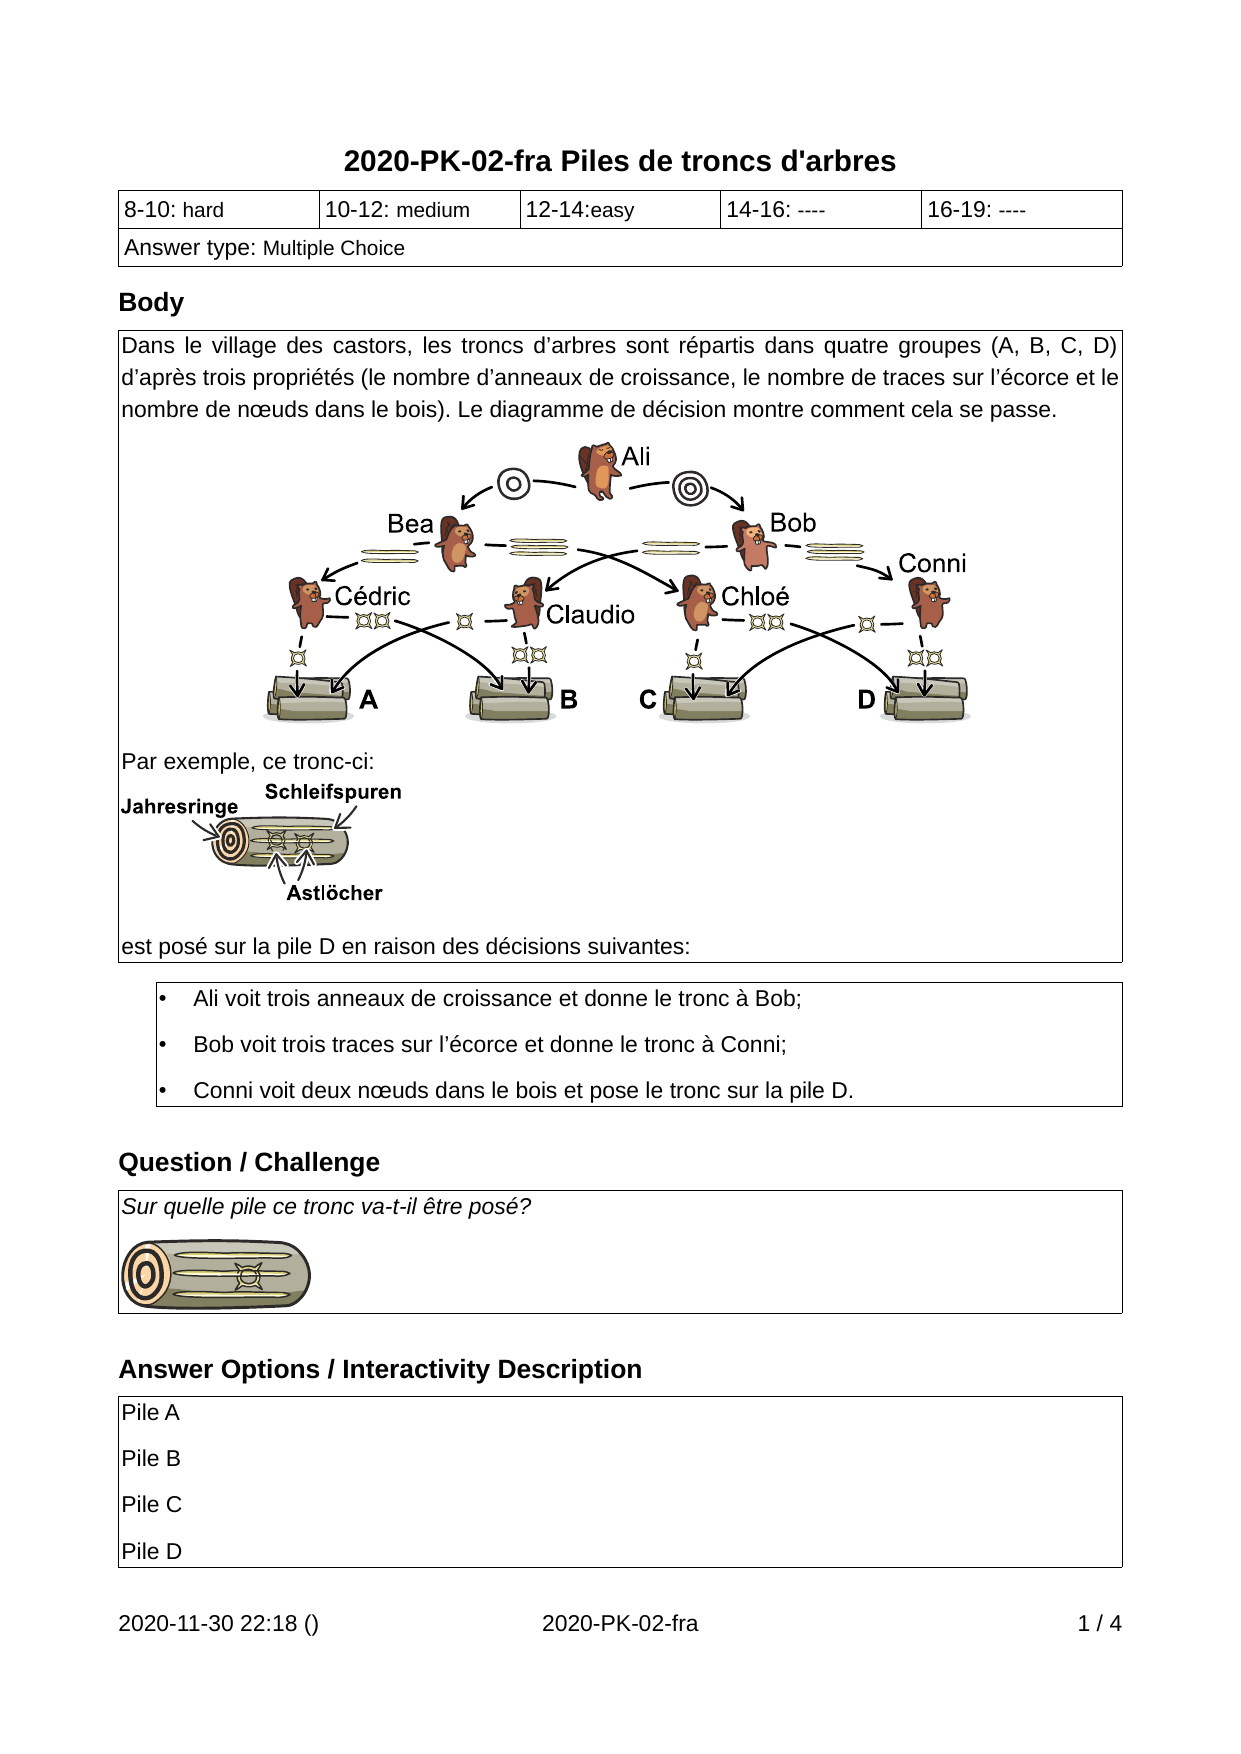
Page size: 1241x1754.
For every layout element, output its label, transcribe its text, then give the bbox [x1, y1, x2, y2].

subtitle Question / Challenge [118, 1147, 1122, 1177]
text Dans le village des castors, les troncs d’arbres sont répartis dans quatre groupes (A, B, C, D) d’après trois propriétés (le nombre d’anneaux de croissance, le nombre de traces sur l’écorce et le nombre de nœuds dans le bois). Le diagramme de décision montre comment cela se passe. [119, 331, 1122, 422]
table_header 16-19: ---- [922, 191, 1122, 228]
text Par exemple, ce tronc-ci: [119, 745, 1122, 774]
text est posé sur la pile D en raison des décisions suivantes: [119, 930, 1122, 962]
subtitle 2020-PK-02-fra Piles de troncs d'arbres [118, 143, 1122, 177]
list Conni voit deux nœuds dans le bois et pose le tronc sur la pile D. [157, 1074, 1122, 1106]
text Pile C [119, 1488, 1122, 1518]
text Pile D [119, 1534, 1122, 1567]
text Pile B [119, 1442, 1122, 1472]
list Ali voit trois anneaux de croissance et donne le tronc à Bob; [157, 983, 1122, 1011]
table_cell Answer type: Multiple Choice [119, 229, 1122, 266]
text Sur quelle pile ce tronc va-t-il être posé? [119, 1191, 1122, 1219]
subtitle Answer Options / Interactivity Description [118, 1353, 1122, 1384]
list Bob voit trois traces sur l’écorce et donne le tronc à Conni; [157, 1028, 1122, 1057]
table_header 14-16: ---- [721, 191, 921, 228]
table_header 8-10: hard [119, 191, 319, 228]
table_header 10-12: medium [320, 191, 520, 228]
table_header 12-14:easy [521, 191, 720, 228]
text Pile A [119, 1397, 1122, 1426]
subtitle Body [118, 287, 1122, 317]
